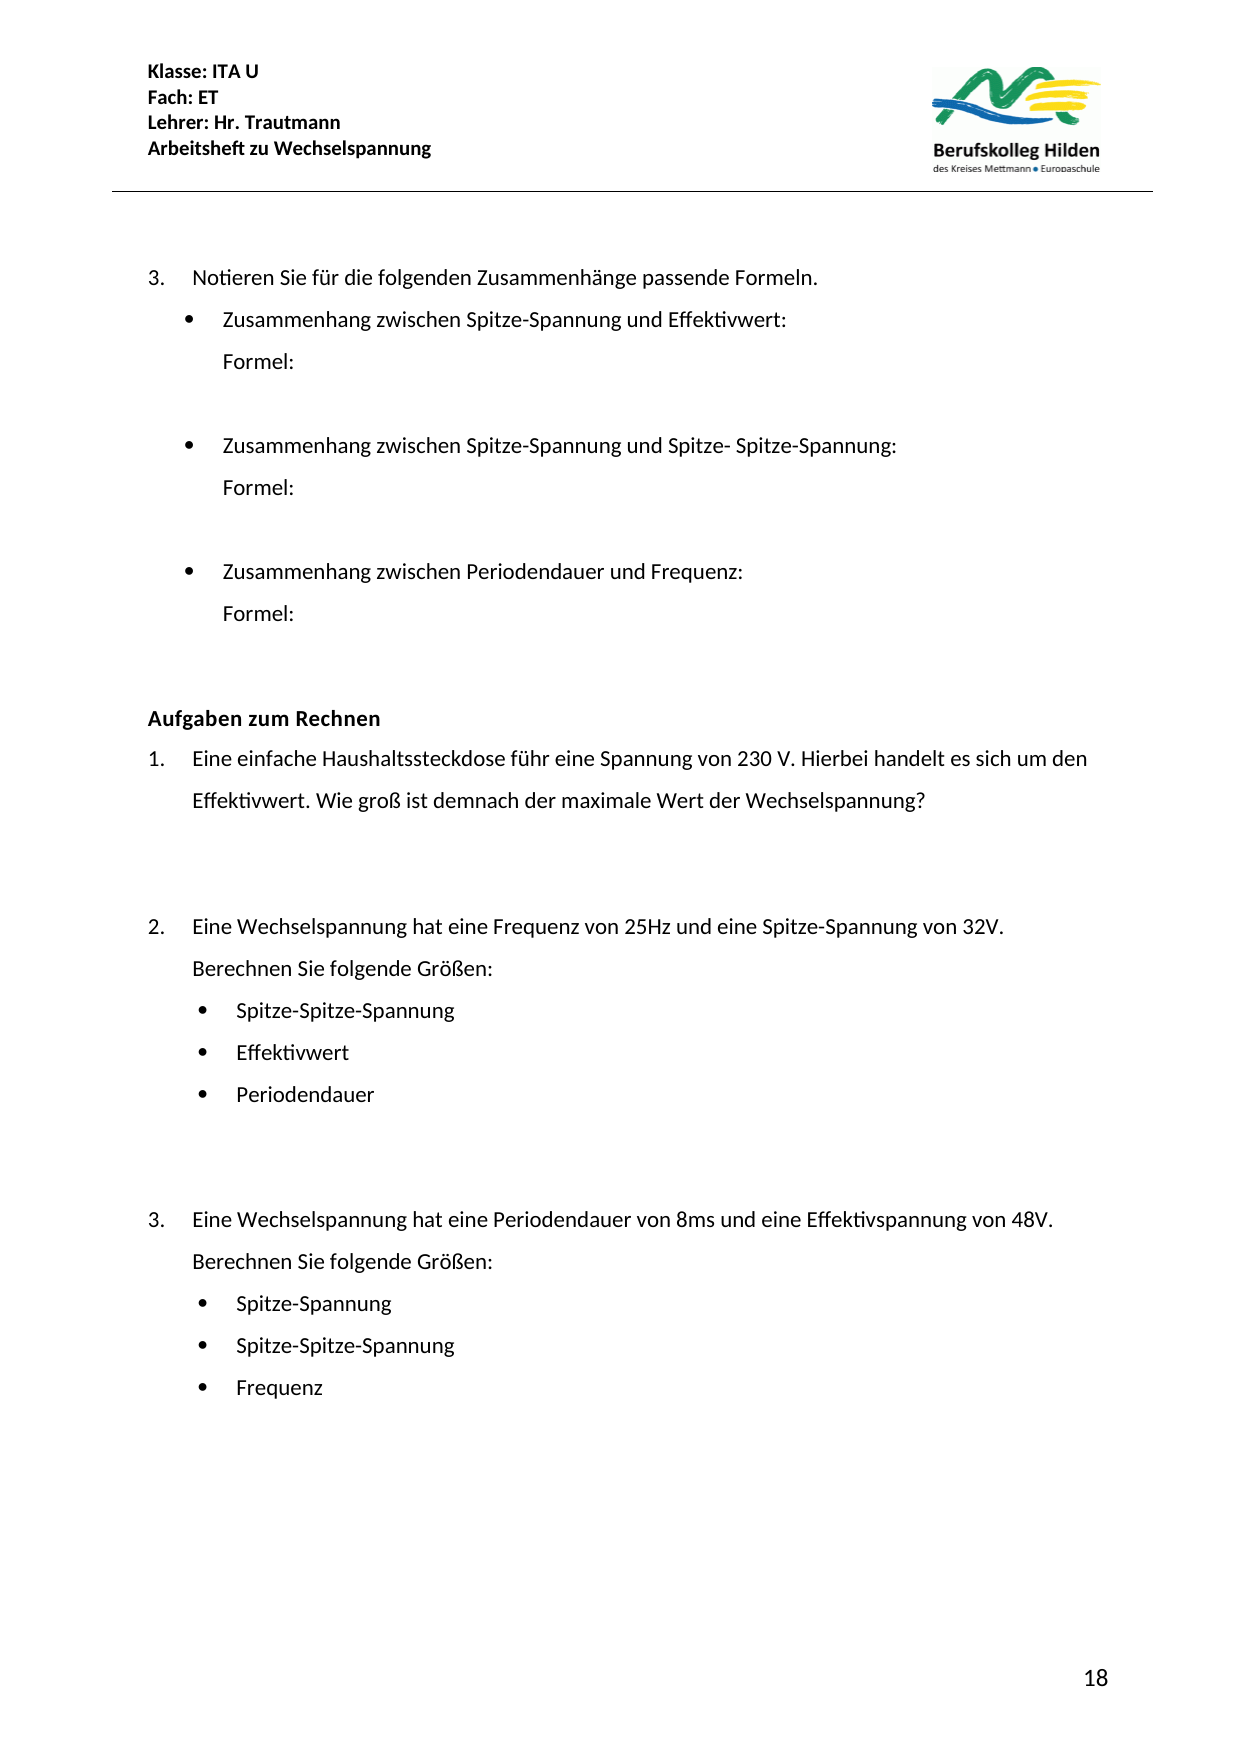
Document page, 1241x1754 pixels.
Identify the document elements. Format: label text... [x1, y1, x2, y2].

list Notieren Sie für die folgenden Zusammenhänge passende Formeln. [148, 263, 1108, 291]
list Zusammenhang zwischen Spitze-Spannung und Spitze- Spitze-Spannung: [185, 431, 1108, 459]
list Berechnen Sie folgende Größen: [192, 954, 1108, 982]
list Spitze-Spitze-Spannung [199, 996, 1108, 1024]
list Effektivwert [199, 1038, 1108, 1066]
list Periodendauer [199, 1080, 1108, 1108]
list Formel: [223, 347, 1108, 375]
list Zusammenhang zwischen Periodendauer und Frequenz: [185, 557, 1108, 585]
picture [951, 59, 1109, 181]
list Formel: [223, 599, 1108, 627]
list Eine Wechselspannung hat eine Frequenz von 25Hz und eine Spitze-Spannung von 32V. [148, 912, 1108, 940]
title Aufgaben zum Rechnen [148, 704, 1108, 732]
list Spitze-Spitze-Spannung [199, 1331, 1108, 1359]
list Spitze-Spannung [199, 1289, 1108, 1317]
list Eine einfache Haushaltssteckdose führ eine Spannung von 230 V. Hierbei handelt es sich um den Effektivwert. Wie groß ist demnach der maximale Wert der Wechselspannung? [148, 744, 1108, 814]
list Formel: [223, 473, 1108, 501]
list Eine Wechselspannung hat eine Periodendauer von 8ms und eine Effektivspannung von 48V. Berechnen Sie folgende Größen: [148, 1205, 1108, 1275]
list Zusammenhang zwischen Spitze-Spannung und Effektivwert: [185, 305, 1108, 333]
list Frequenz [199, 1373, 1108, 1401]
